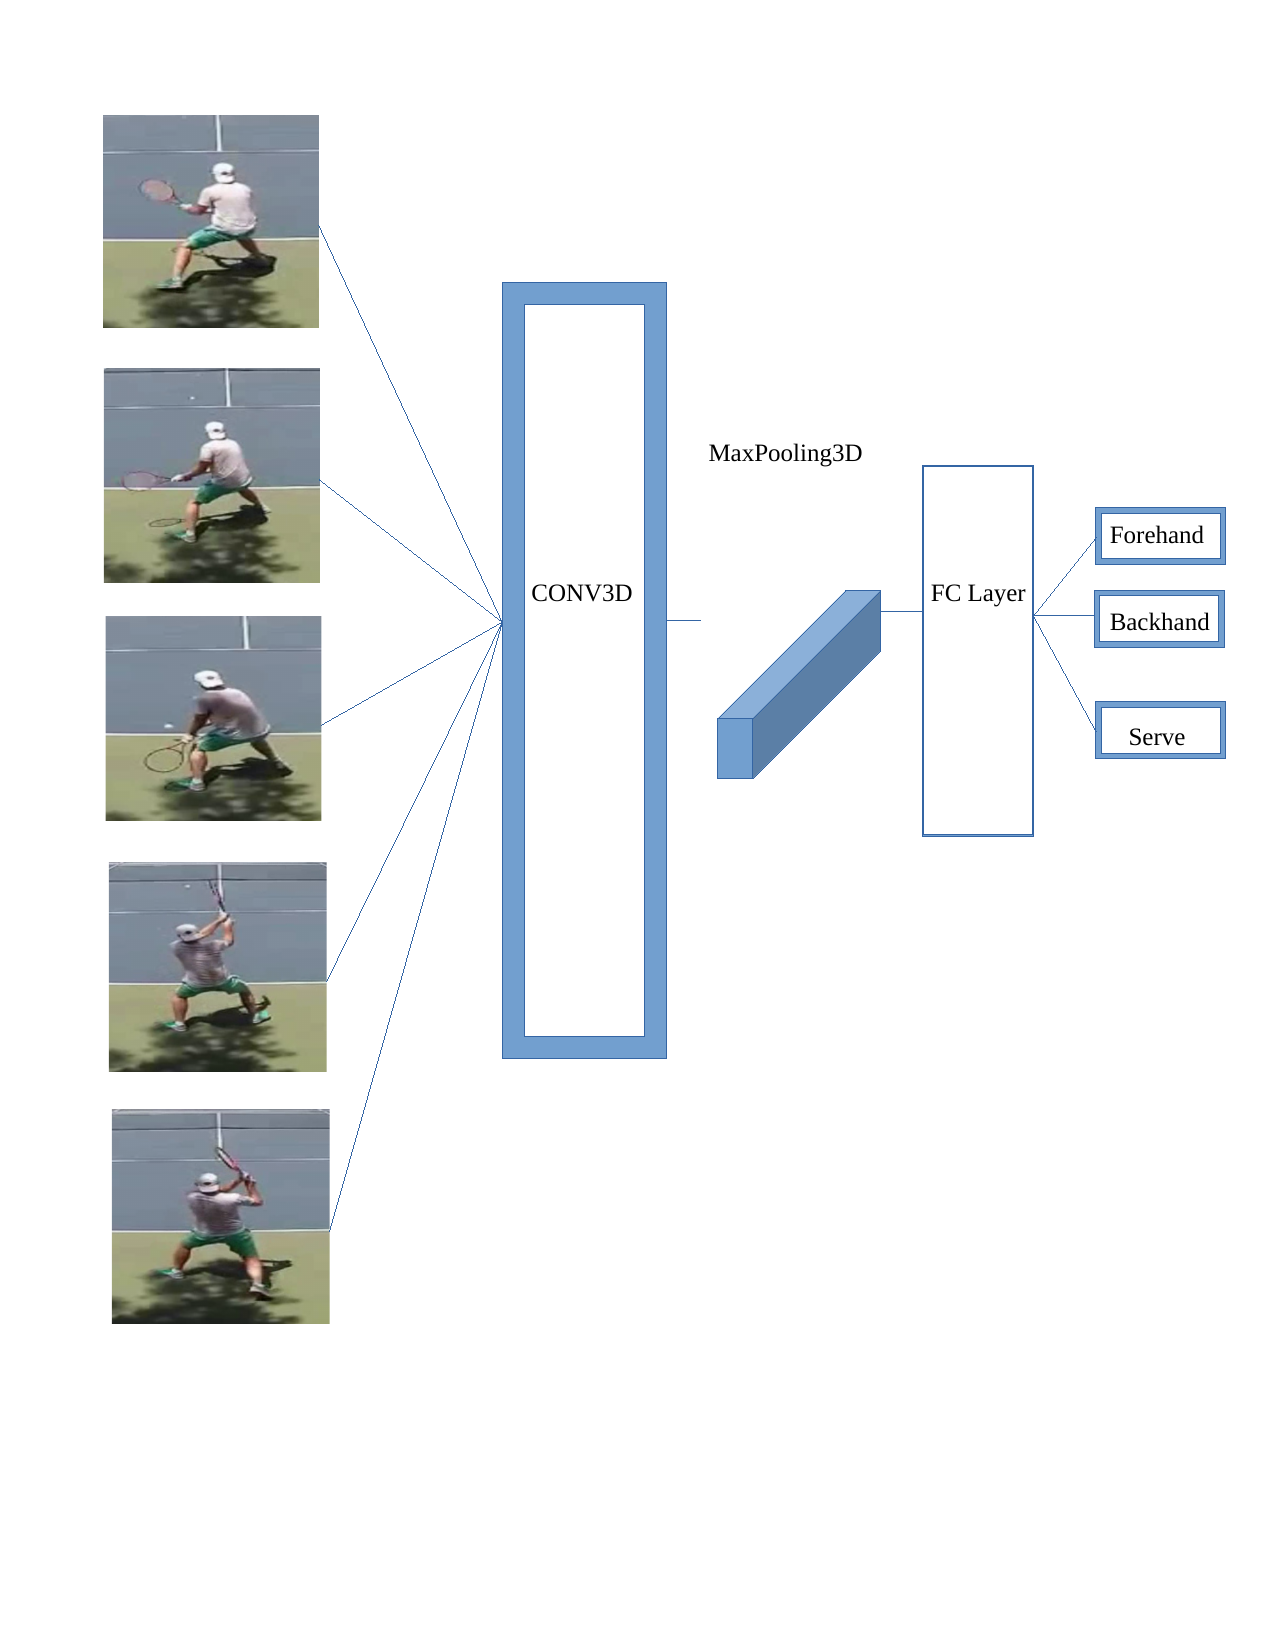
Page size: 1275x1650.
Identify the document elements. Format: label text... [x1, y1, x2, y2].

text Serve [1102, 722, 1220, 751]
text [881, 607, 922, 611]
text [1034, 521, 1095, 549]
picture [108, 862, 327, 1072]
picture [103, 368, 320, 583]
text [667, 722, 717, 751]
text [667, 521, 922, 549]
text [924, 722, 1032, 751]
text [1226, 521, 1260, 549]
text [924, 607, 1032, 664]
picture [103, 115, 319, 328]
text [869, 612, 922, 664]
text Forehand [1102, 521, 1220, 549]
text [667, 607, 828, 664]
text [1226, 722, 1269, 751]
text [118, 578, 502, 607]
text [1034, 722, 1095, 751]
text Backhand [1034, 607, 1269, 664]
text [525, 607, 644, 664]
text [525, 521, 644, 549]
text [782, 722, 922, 751]
picture [105, 616, 322, 821]
picture [111, 1109, 330, 1324]
text CONV3D [525, 578, 644, 607]
text [924, 521, 1032, 549]
text [322, 722, 502, 751]
text [320, 521, 502, 549]
text [525, 722, 644, 751]
text [667, 578, 922, 607]
text FC Layer [924, 578, 1032, 607]
text [118, 607, 502, 664]
text [1034, 578, 1269, 607]
